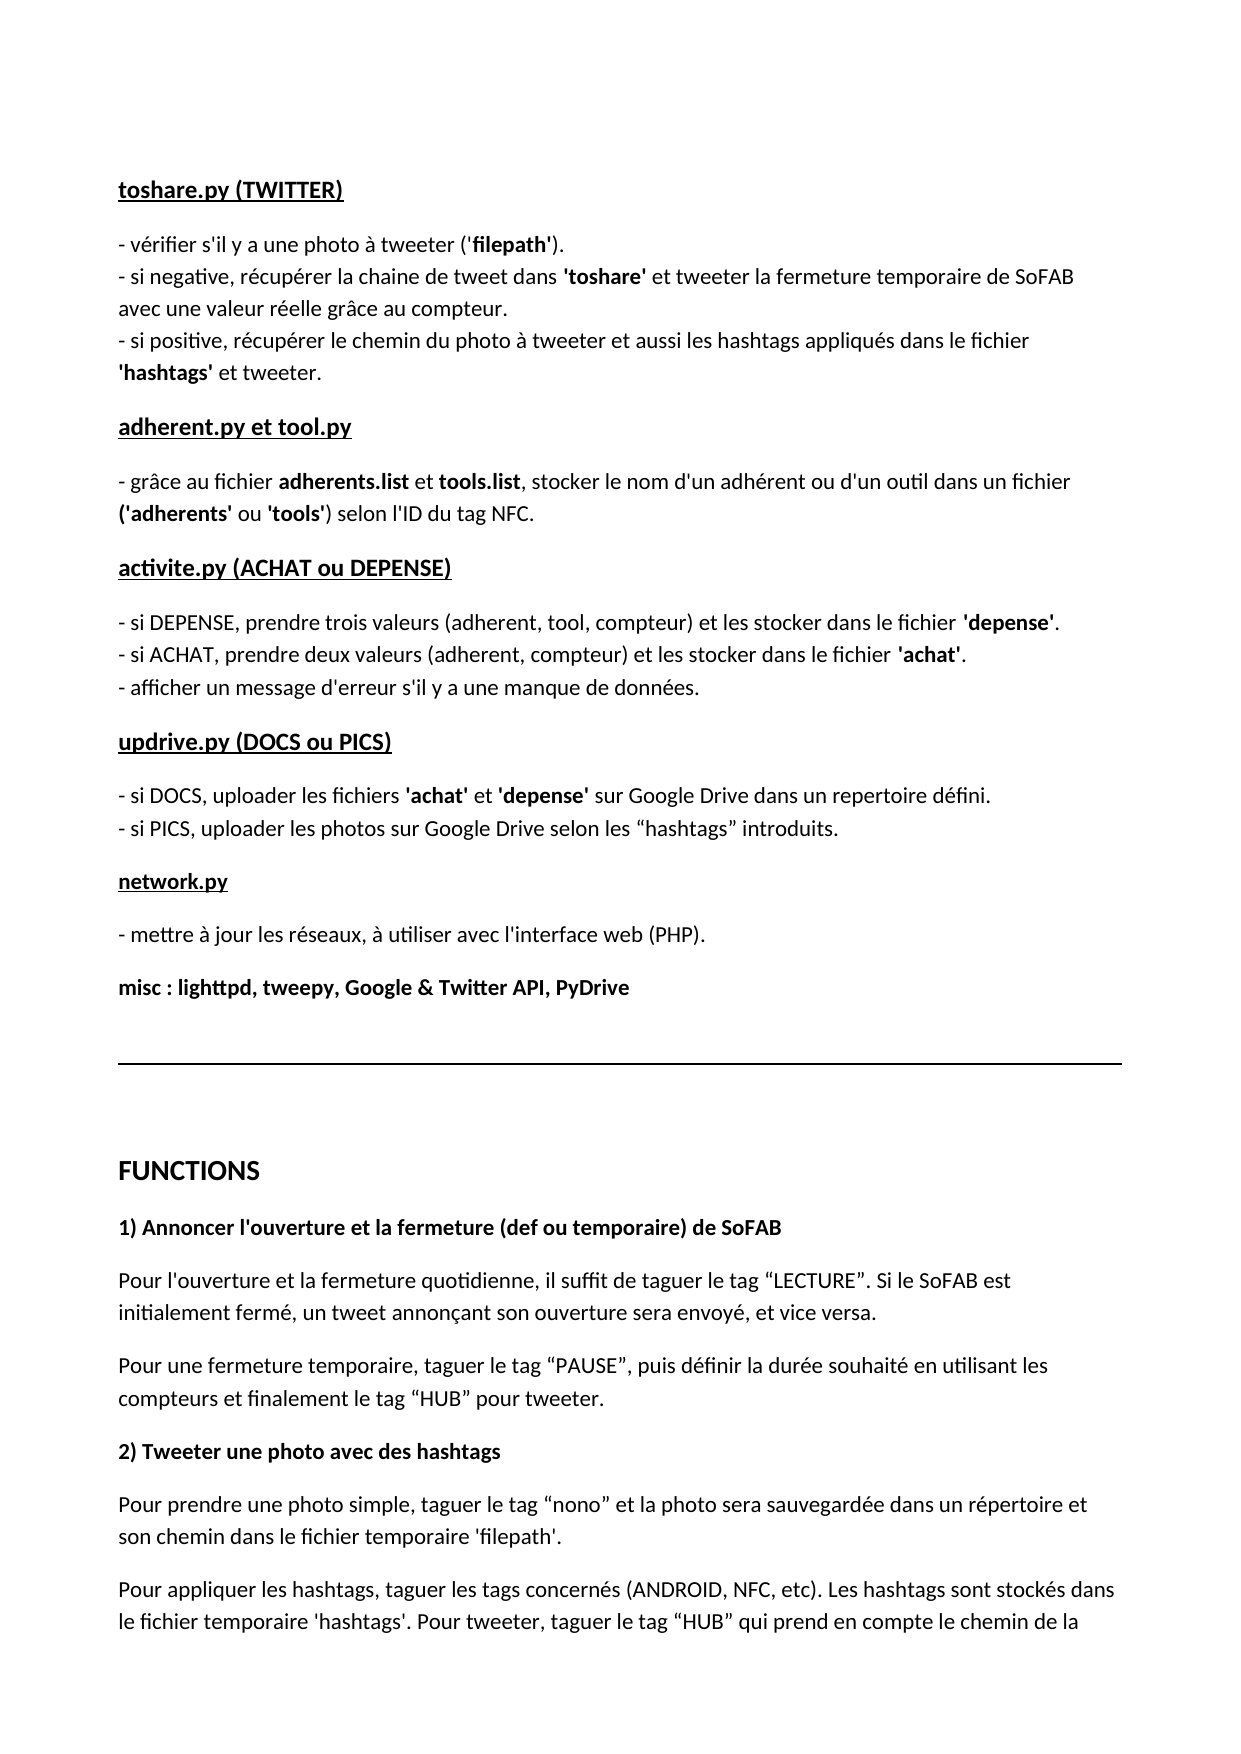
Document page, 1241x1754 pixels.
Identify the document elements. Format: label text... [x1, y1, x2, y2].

text - mettre à jour les réseaux, à utiliser avec l'interface web (PHP). [118, 920, 1122, 948]
text - si DOCS, uploader les fichiers 'achat' et 'depense' sur Google Drive dans un repertoire défini. - si PICS, uploader les photos sur Google Drive selon les “hashtags” introduits. [118, 782, 1122, 842]
text adherent.py et tool.py [118, 412, 1122, 442]
text toshare.py (TWITTER) [118, 174, 1122, 204]
text - vérifier s'il y a une photo à tweeter ('filepath'). - si negative, récupérer la chaine de tweet dans 'toshare' et tweeter la fermeture temporaire de SoFAB avec une valeur réelle grâce au compteur. - si positive, récupérer le chemin du photo à tweeter et aussi les hashtags appliqués dans le fichier 'hashtags' et tweeter. [118, 230, 1122, 387]
text 1) Annoncer l'ouverture et la fermeture (def ou temporaire) de SoFAB [118, 1213, 1122, 1241]
text misc : lighttpd, tweepy, Google & Twitter API, PyDrive [118, 973, 1122, 1001]
text Pour l'ouverture et la fermeture quotidienne, il suffit de taguer le tag “LECTURE”. Si le SoFAB est initialement fermé, un tweet annonçant son ouverture sera envoyé, et vice versa. [118, 1266, 1122, 1327]
text Pour une fermeture temporaire, taguer le tag “PAUSE”, puis définir la durée souhaité en utilisant les compteurs et finalement le tag “HUB” pour tweeter. [118, 1352, 1122, 1412]
text Pour prendre une photo simple, taguer le tag “nono” et la photo sera sauvegardée dans un répertoire et son chemin dans le fichier temporaire 'filepath'. [118, 1490, 1122, 1550]
text - grâce au fichier adherents.list et tools.list, stocker le nom d'un adhérent ou d'un outil dans un fichier ('adherents' ou 'tools') selon l'ID du tag NFC. [118, 467, 1122, 528]
text updrive.py (DOCS ou PICS) [118, 726, 1122, 756]
text FUNCTIONS [118, 1152, 1122, 1187]
text activite.py (ACHAT ou DEPENSE) [118, 553, 1122, 583]
text Pour appliquer les hashtags, taguer les tags concernés (ANDROID, NFC, etc). Les hashtags sont stockés dans le fichier temporaire 'hashtags'. Pour tweeter, taguer le tag “HUB” qui prend en compte le chemin de la [118, 1575, 1122, 1635]
text network.py [118, 867, 1122, 895]
text 2) Tweeter une photo avec des hashtags [118, 1437, 1122, 1465]
text - si DEPENSE, prendre trois valeurs (adherent, tool, compteur) et les stocker dans le fichier 'depense'. - si ACHAT, prendre deux valeurs (adherent, compteur) et les stocker dans le fichier 'achat'. - afficher un message d'erreur s'il y a une manque de données. [118, 608, 1122, 701]
